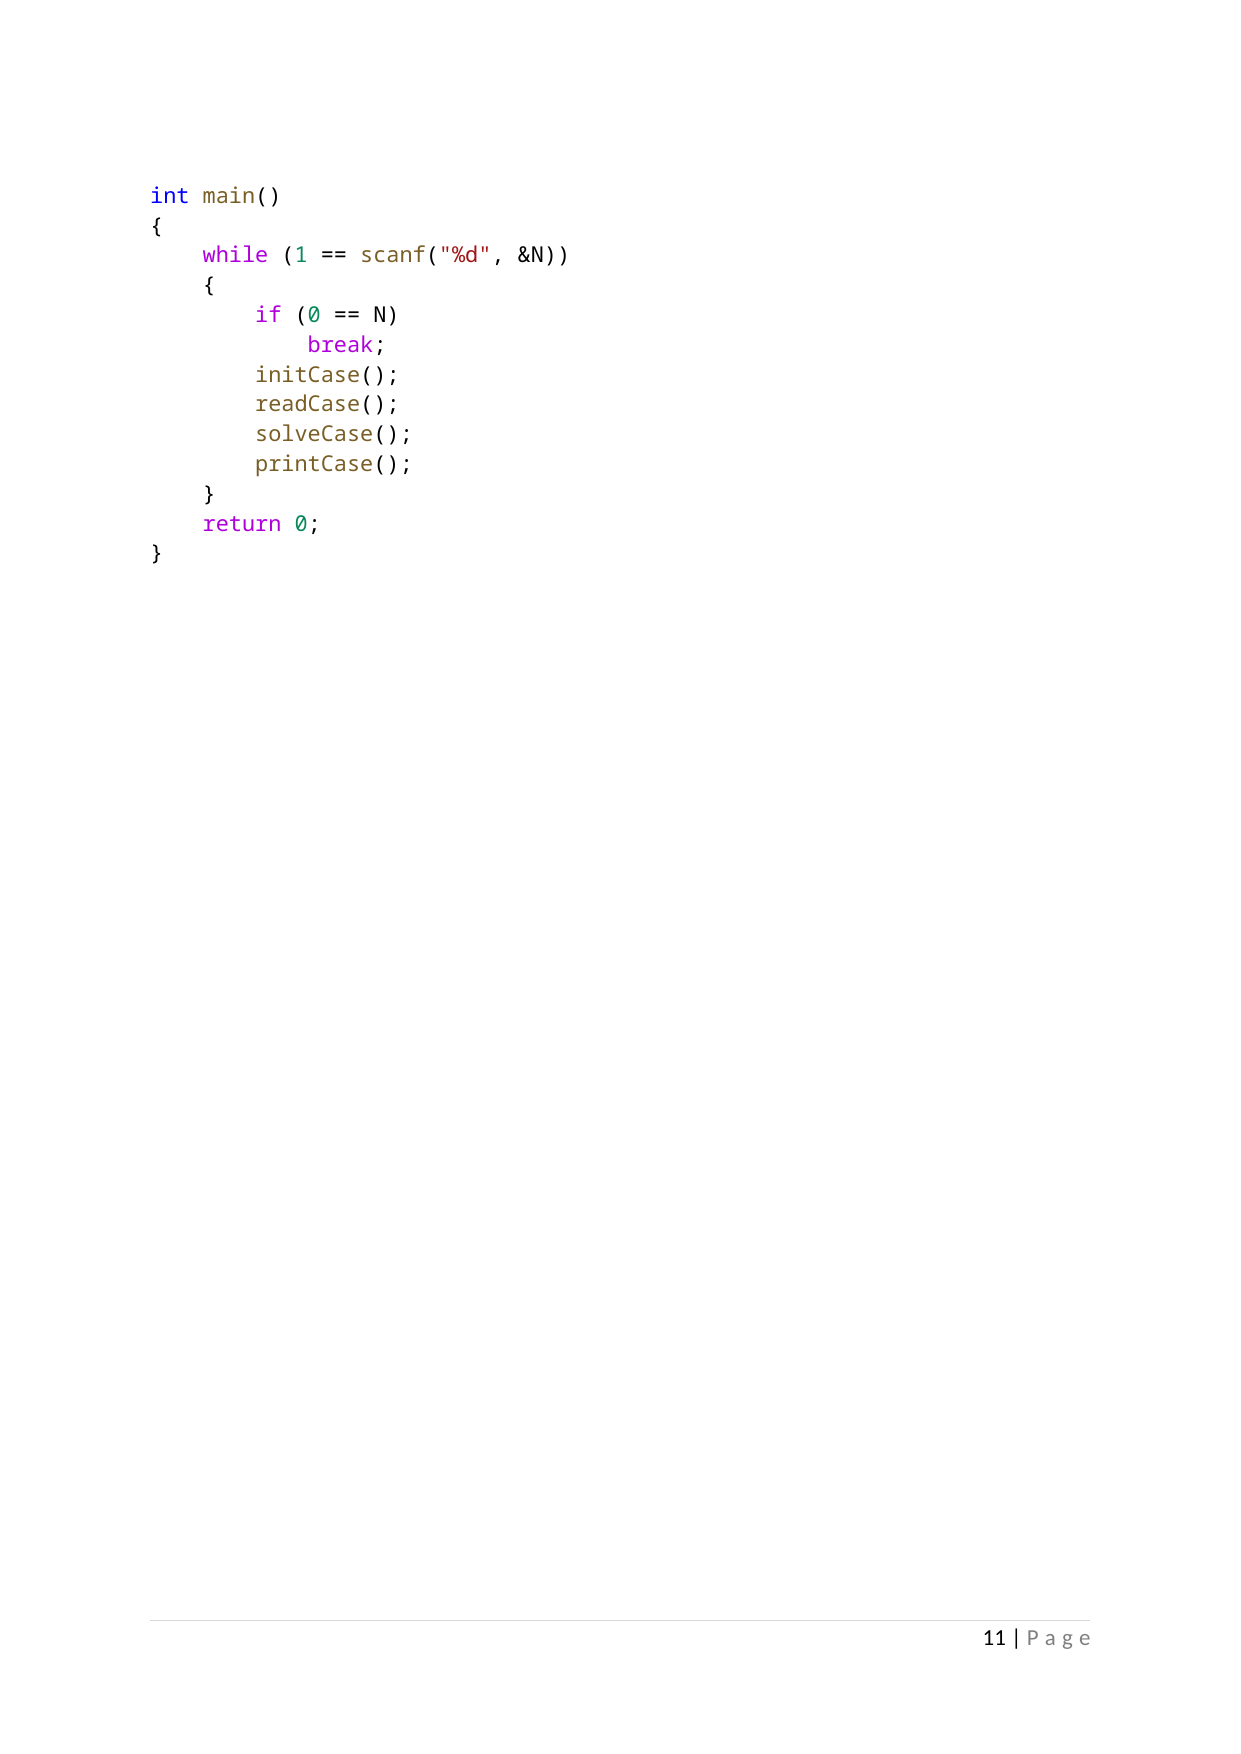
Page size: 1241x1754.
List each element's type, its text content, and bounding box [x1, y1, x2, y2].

text } [150, 478, 1090, 507]
text initCase(); [150, 358, 1090, 388]
text int main() [150, 180, 1090, 209]
text { [150, 209, 1090, 239]
text while (1 == scanf("%d", &N)) [150, 239, 1090, 269]
text if (0 == N) [150, 299, 1090, 329]
text break; [150, 329, 1090, 358]
text readCase(); [150, 388, 1090, 418]
text { [150, 269, 1090, 299]
text printCase(); [150, 448, 1090, 478]
text solveCase(); [150, 418, 1090, 448]
text return 0; [150, 507, 1090, 537]
text } [150, 537, 1090, 567]
